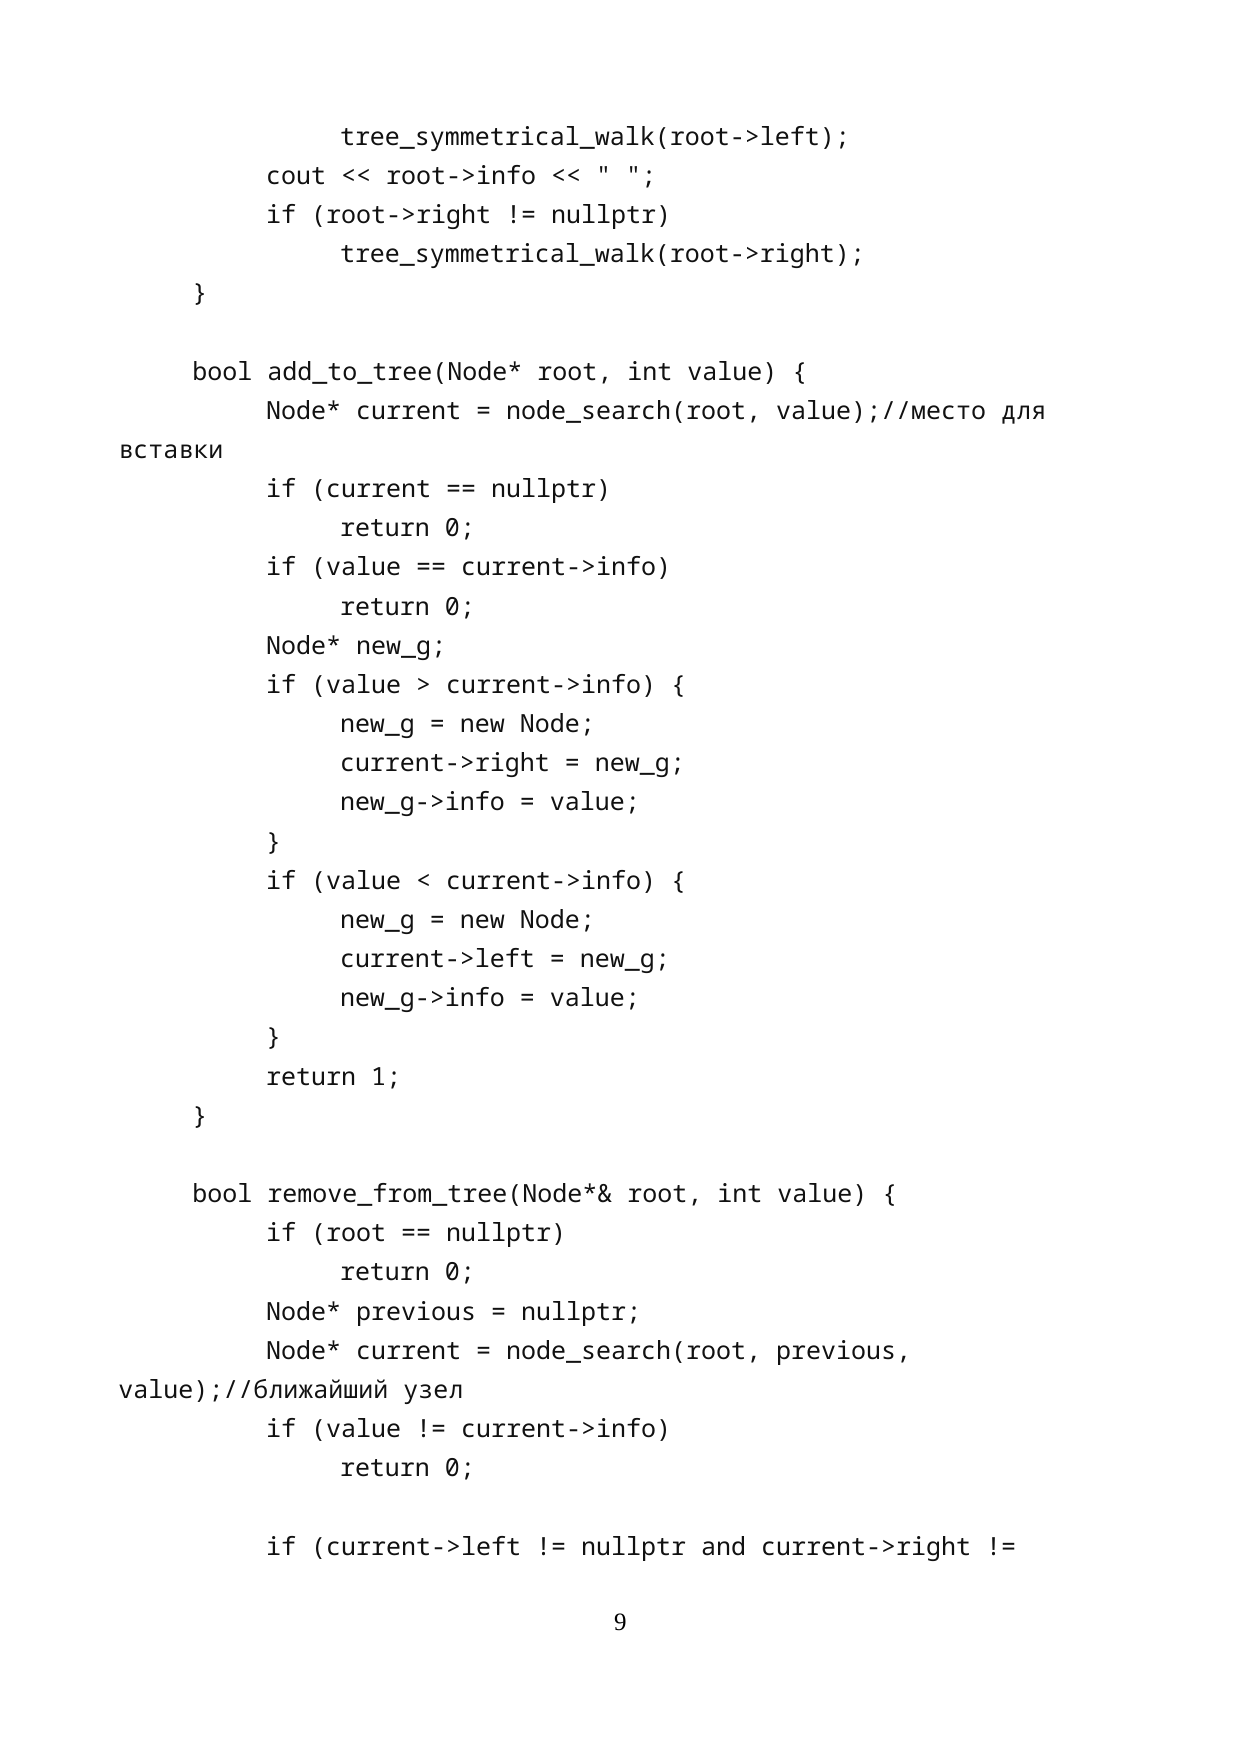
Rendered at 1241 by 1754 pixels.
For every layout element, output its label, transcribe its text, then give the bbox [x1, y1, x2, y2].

text if (current->left != nullptr and current->right != [118, 1528, 1122, 1562]
text } [118, 275, 1122, 309]
text } [118, 1097, 1122, 1131]
text return 0; [118, 1450, 1122, 1484]
text Node* current = node_search(root, previous, value);//ближайший узел [118, 1332, 1122, 1406]
text if (value != current->info) [118, 1411, 1122, 1445]
text new_g->info = value; [118, 784, 1122, 818]
text current->left = new_g; [118, 941, 1122, 975]
text return 0; [118, 588, 1122, 622]
text tree_symmetrical_walk(root->right); [118, 236, 1122, 270]
text if (value == current->info) [118, 549, 1122, 583]
text return 0; [118, 510, 1122, 544]
text return 1; [118, 1058, 1122, 1092]
text if (value < current->info) { [118, 862, 1122, 896]
text Node* current = node_search(root, value);//место для вставки [118, 392, 1122, 466]
text } [118, 823, 1122, 857]
text if (value > current->info) { [118, 666, 1122, 701]
text new_g = new Node; [118, 901, 1122, 936]
text tree_symmetrical_walk(root->left); [118, 118, 1122, 152]
text if (root->right != nullptr) [118, 196, 1122, 231]
text new_g->info = value; [118, 980, 1122, 1014]
text new_g = new Node; [118, 706, 1122, 740]
text if (root == nullptr) [118, 1215, 1122, 1249]
text if (current == nullptr) [118, 471, 1122, 505]
text current->right = new_g; [118, 745, 1122, 779]
text Node* new_g; [118, 627, 1122, 661]
text cout << root->info << " "; [118, 157, 1122, 191]
text bool remove_from_tree(Node*& root, int value) { [118, 1176, 1122, 1210]
text bool add_to_tree(Node* root, int value) { [118, 353, 1122, 387]
text Node* previous = nullptr; [118, 1293, 1122, 1327]
text } [118, 1019, 1122, 1053]
text return 0; [118, 1254, 1122, 1288]
